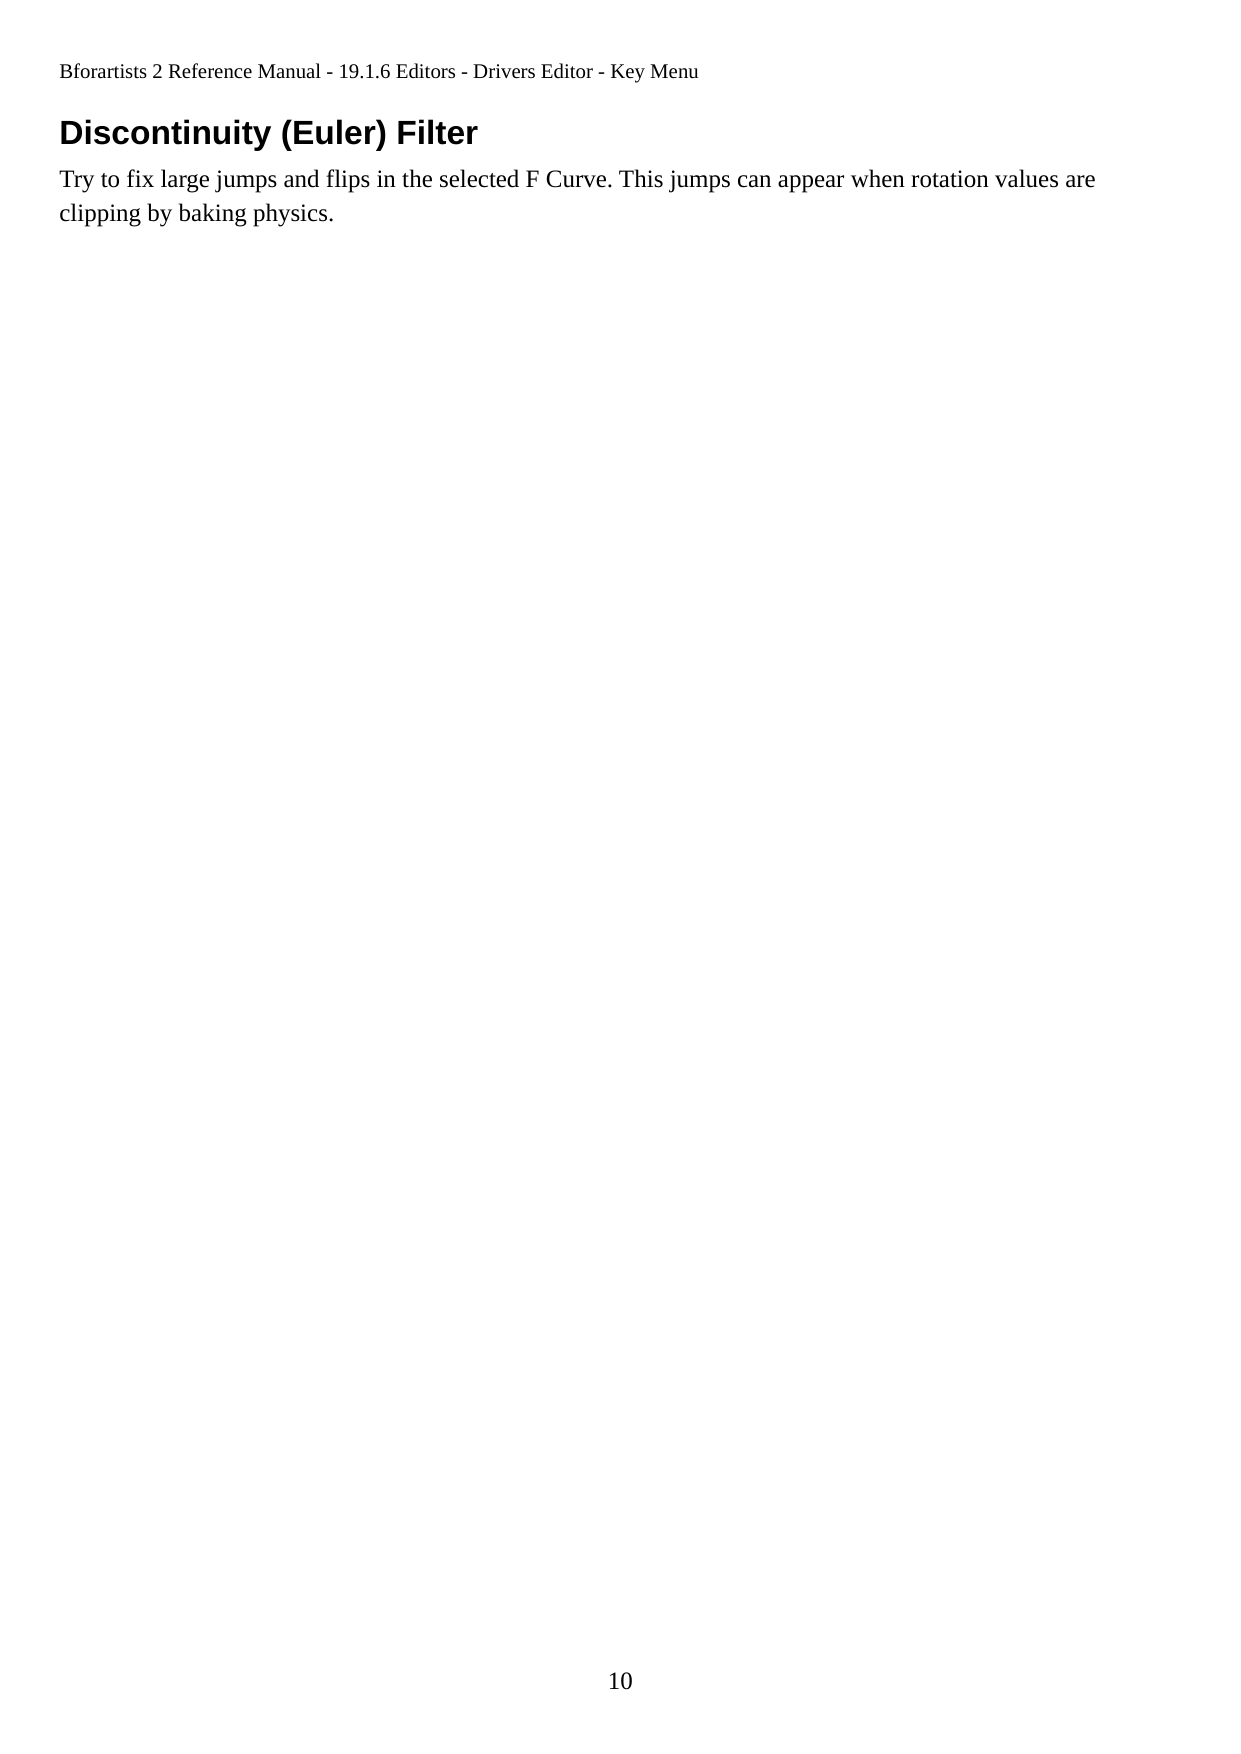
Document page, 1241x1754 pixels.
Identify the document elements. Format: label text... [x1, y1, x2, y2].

text Try to fix large jumps and flips in the selected F Curve. This jumps can appear when rotation values are clipping by baking physics. [59, 164, 1181, 227]
subtitle Discontinuity (Euler) Filter [59, 113, 1181, 151]
